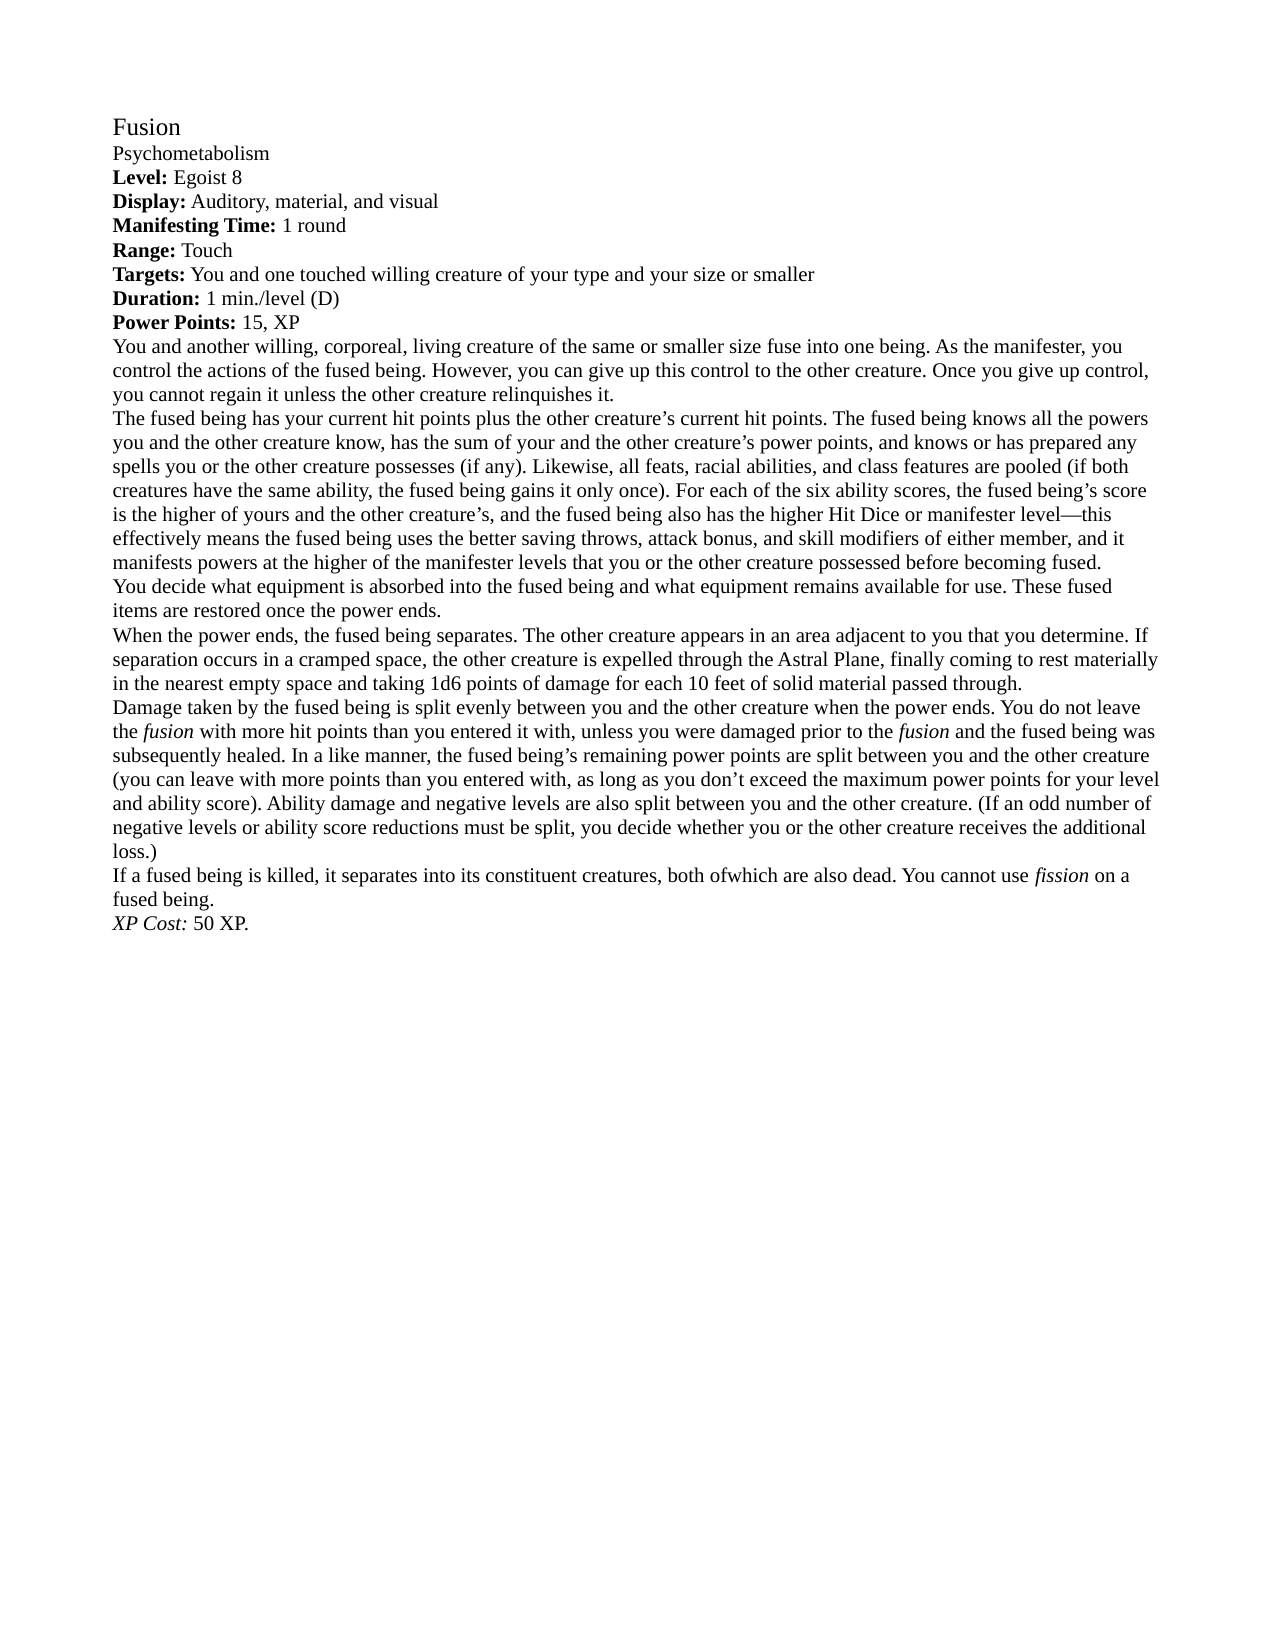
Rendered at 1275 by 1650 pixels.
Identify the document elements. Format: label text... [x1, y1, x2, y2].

text Damage taken by the fused being is split evenly between you and the other creature when the power ends. You do not leave the fusion with more hit points than you entered it with, unless you were damaged prior to the fusion and the fused being was subsequently healed. In a like manner, the fused being’s remaining power points are split between you and the other creature (you can leave with more points than you entered with, as long as you don’t exceed the maximum power points for your level and ability score). Ability damage and negative levels are also split between you and the other creature. (If an odd number of negative levels or ability score reductions must be split, you decide whether you or the other creature receives the additional loss.) [112, 695, 1162, 863]
text Manifesting Time: 1 round [112, 213, 1162, 237]
text You and another willing, corporeal, living creature of the same or smaller size fuse into one being. As the manifester, you control the actions of the fused being. However, you can give up this control to the other creature. Once you give up control, you cannot regain it unless the other creature relinquishes it. [112, 334, 1162, 406]
text If a fused being is killed, it separates into its constituent creatures, both ofwhich are also dead. You cannot use fission on a fused being. [112, 863, 1162, 911]
text Range: Touch [112, 237, 1162, 262]
text Display: Auditory, material, and visual [112, 189, 1162, 213]
text Psychometabolism [112, 141, 1162, 165]
text You decide what equipment is absorbed into the fused being and what equipment remains available for use. These fused items are restored once the power ends. [112, 574, 1162, 622]
text The fused being has your current hit points plus the other creature’s current hit points. The fused being knows all the powers you and the other creature know, has the sum of your and the other creature’s power points, and knows or has prepared any spells you or the other creature possesses (if any). Likewise, all feats, racial abilities, and class features are pooled (if both creatures have the same ability, the fused being gains it only once). For each of the six ability scores, the fused being’s score is the higher of yours and the other creature’s, and the fused being also has the higher Hit Dice or manifester level—this effectively means the fused being uses the better saving throws, attack bonus, and skill modifiers of either member, and it manifests powers at the higher of the manifester levels that you or the other creature possessed before becoming fused. [112, 406, 1162, 574]
subtitle Fusion [112, 112, 1162, 141]
text XP Cost: 50 XP. [112, 911, 1162, 935]
text Power Points: 15, XP [112, 310, 1162, 334]
text Level: Egoist 8 [112, 165, 1162, 189]
text Targets: You and one touched willing creature of your type and your size or smaller [112, 262, 1162, 286]
text Duration: 1 min./level (D) [112, 286, 1162, 310]
text When the power ends, the fused being separates. The other creature appears in an area adjacent to you that you determine. If separation occurs in a cramped space, the other creature is expelled through the Astral Plane, finally coming to rest materially in the nearest empty space and taking 1d6 points of damage for each 10 feet of solid material passed through. [112, 622, 1162, 695]
